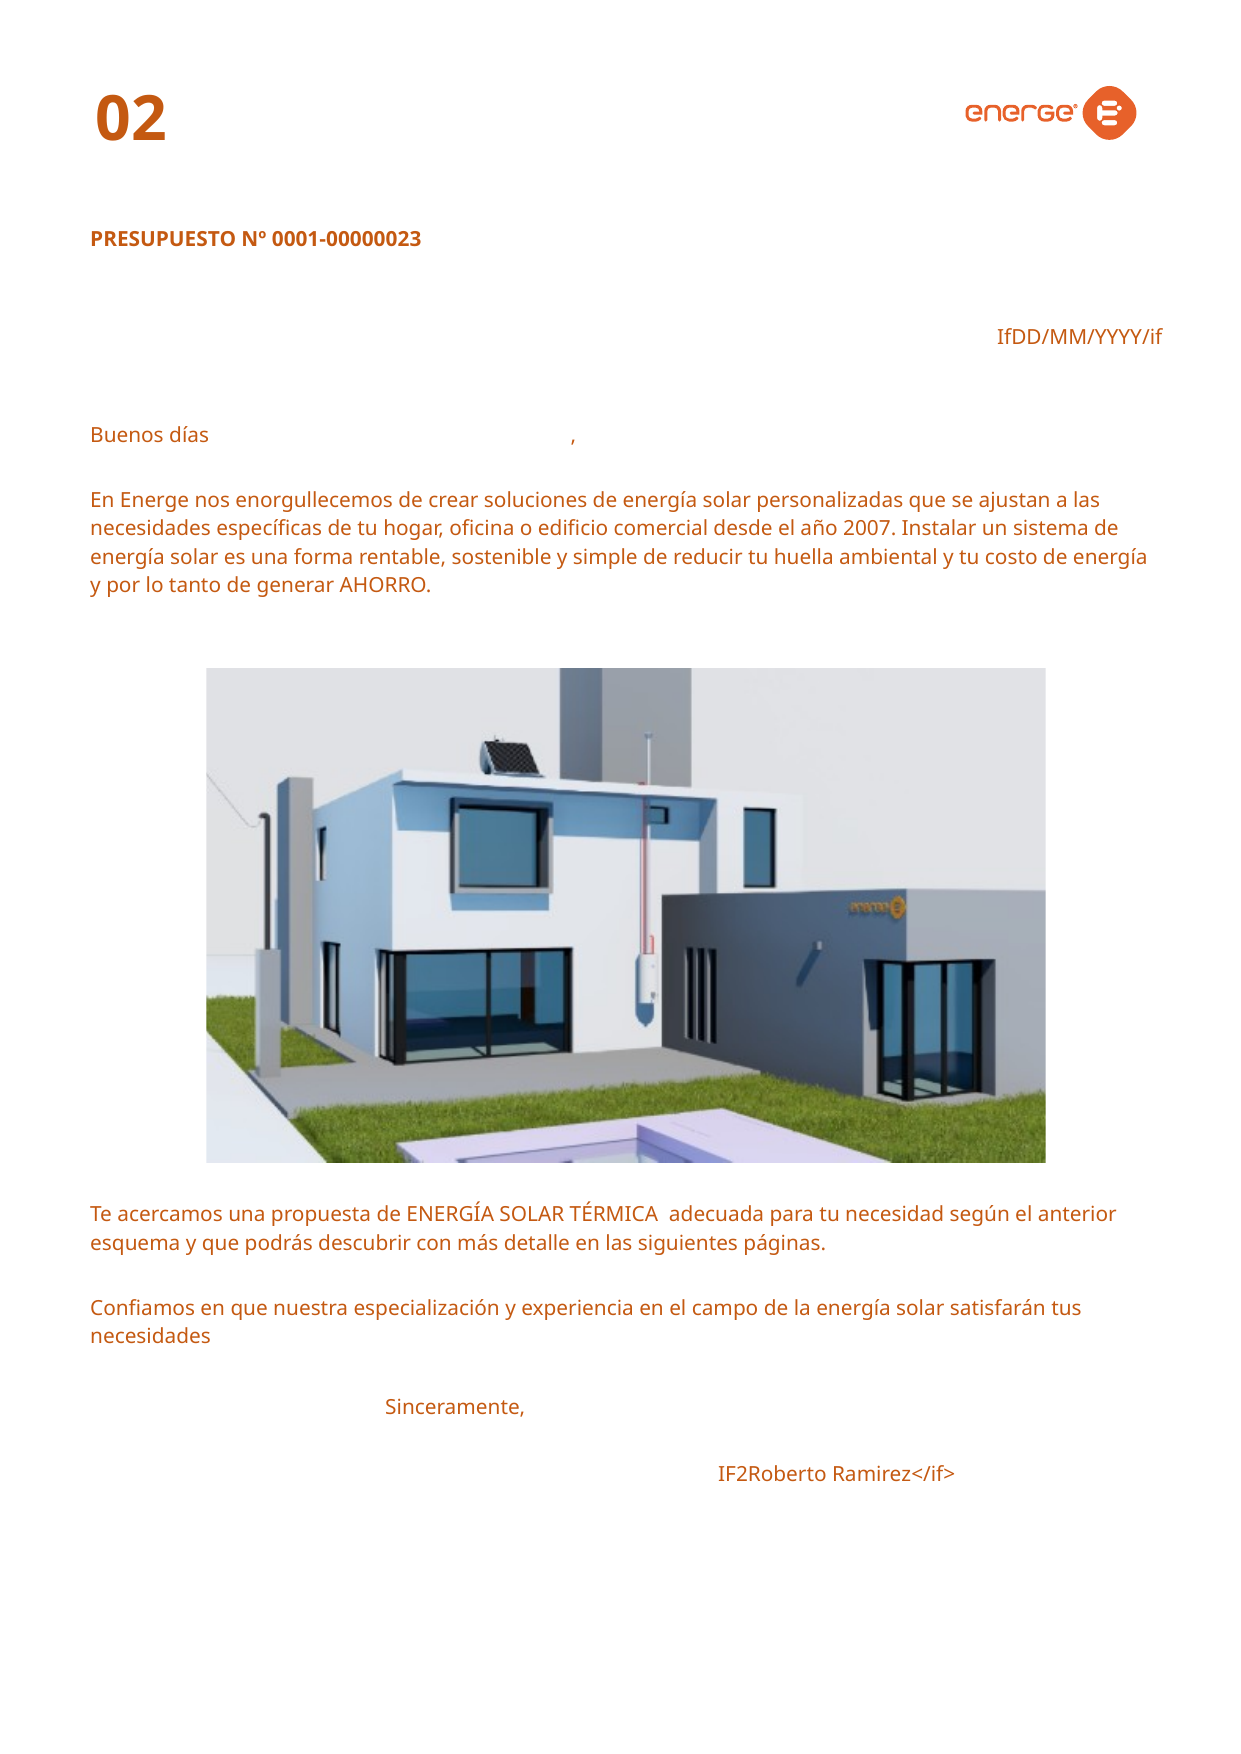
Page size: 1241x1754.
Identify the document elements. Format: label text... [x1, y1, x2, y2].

picture [206, 668, 1046, 1163]
text IF2Roberto Ramirez</if> [90, 1457, 1162, 1487]
text Te acercamos una propuesta de ENERGÍA SOLAR TÉRMICA adecuada para tu necesidad según el anterior esquema y que podrás descubrir con más detalle en las siguientes páginas. [90, 1199, 1162, 1256]
text Confiamos en que nuestra especialización y experiencia en el campo de la energía solar satisfarán tus necesidades [90, 1293, 1162, 1350]
text En Energe nos enorgullecemos de crear soluciones de energía solar personalizadas que se ajustan a las necesidades específicas de tu hogar, oficina o edificio comercial desde el año 2007. Instalar un sistema de energía solar es una forma rentable, sostenible y simple de reducir tu huella ambiental y tu costo de energía y por lo tanto de generar AHORRO. [90, 485, 1162, 599]
text Sinceramente, [385, 1392, 1162, 1421]
text IfDD/MM/YYYY/if [90, 322, 1162, 350]
text Buenos días <o.partner_id.commercial_partner_id.name>, [90, 420, 1162, 448]
text PRESUPUESTO Nº 0001-00000023 [90, 224, 1162, 253]
